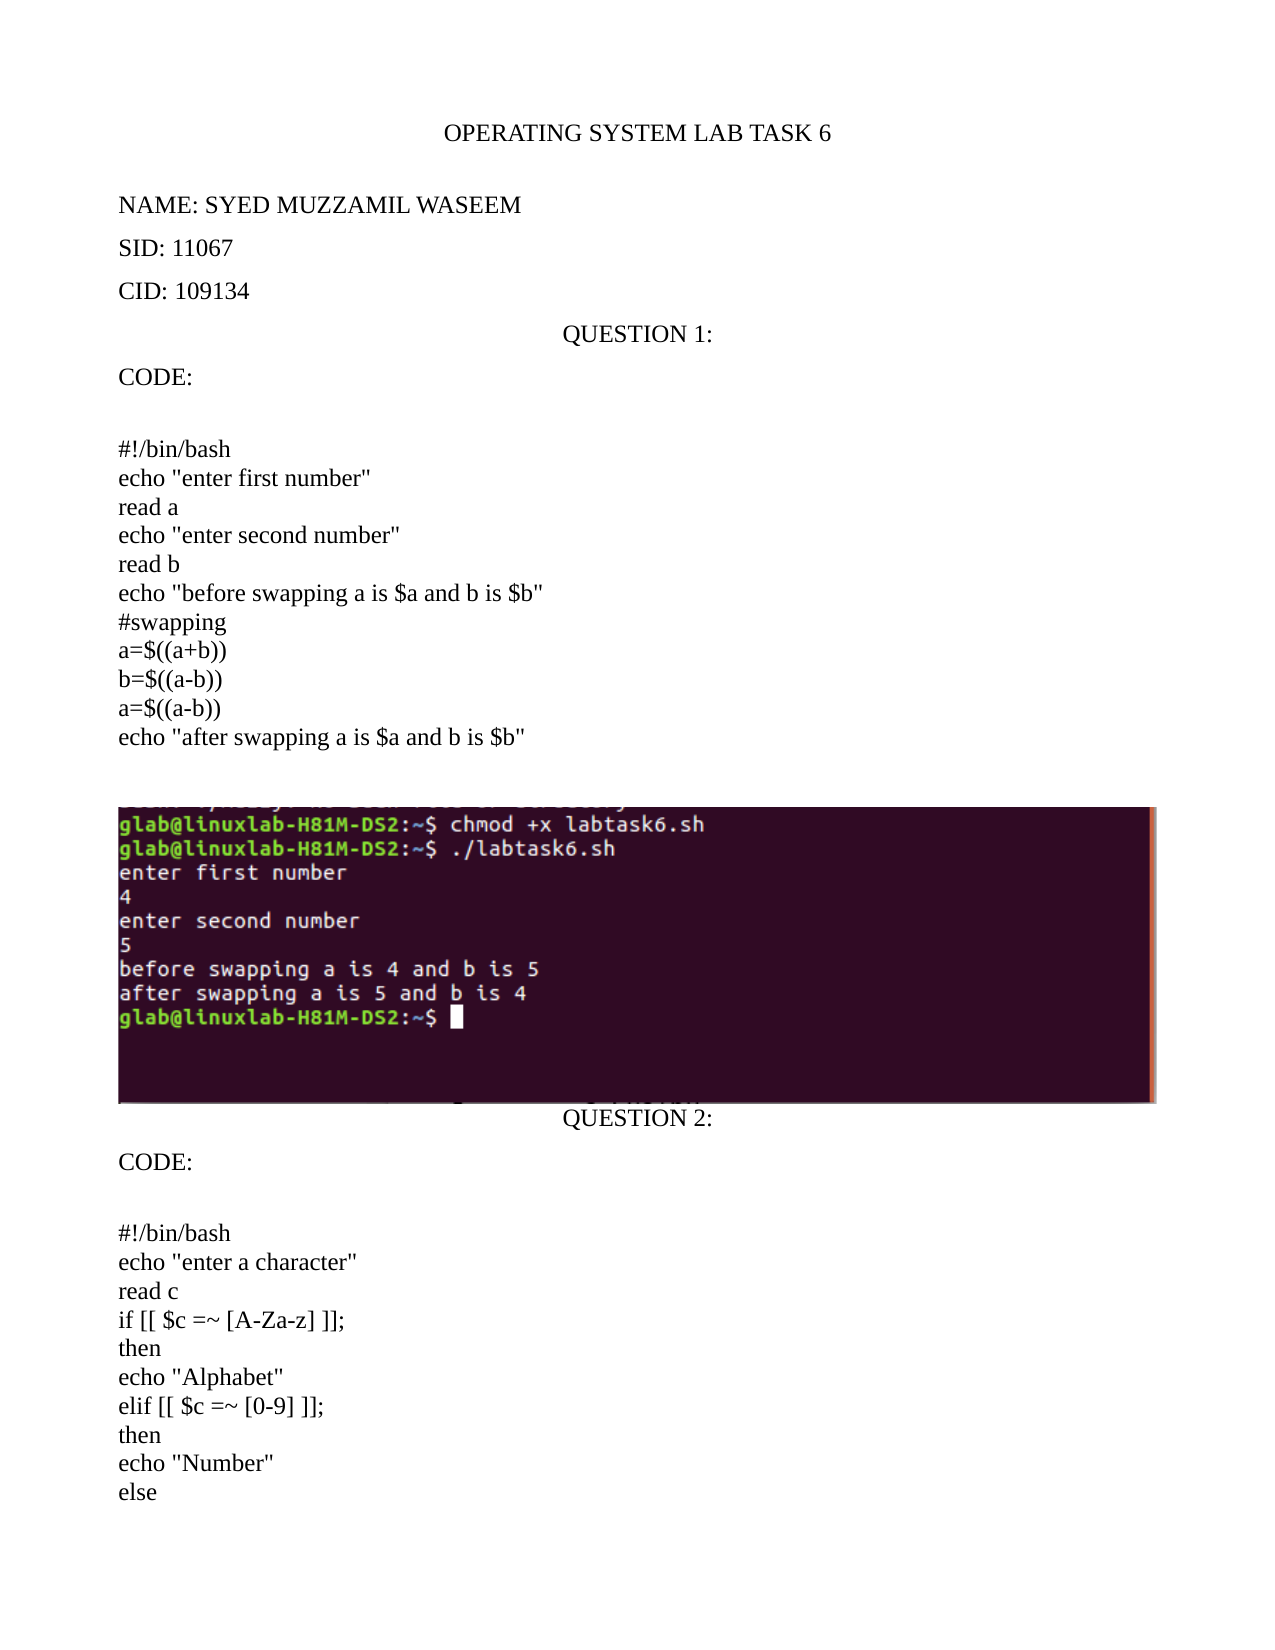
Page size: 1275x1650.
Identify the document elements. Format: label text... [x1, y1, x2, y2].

text #!/bin/bash [118, 434, 1157, 463]
text OPERATING SYSTEM LAB TASK 6 [118, 118, 1157, 147]
text else [118, 1477, 1157, 1506]
text CID: 109134 [118, 276, 1157, 305]
text echo "before swapping a is $a and b is $b" [118, 578, 1157, 607]
text echo "enter a character" [118, 1247, 1157, 1276]
text #!/bin/bash [118, 1218, 1157, 1247]
text b=$((a-b)) [118, 664, 1157, 693]
text read b [118, 549, 1157, 578]
text a=$((a+b)) [118, 636, 1157, 664]
text then [118, 1420, 1157, 1448]
text echo "Alphabet" [118, 1362, 1157, 1391]
text a=$((a-b)) [118, 693, 1157, 722]
text read c [118, 1276, 1157, 1305]
text echo "enter first number" [118, 463, 1157, 492]
text if [[ $c =~ [A-Za-z] ]]; [118, 1305, 1157, 1333]
text NAME: SYED MUZZAMIL WASEEM [118, 190, 1157, 219]
text #swapping [118, 607, 1157, 636]
text then [118, 1333, 1157, 1362]
text echo "enter second number" [118, 521, 1157, 549]
text elif [[ $c =~ [0-9] ]]; [118, 1391, 1157, 1420]
text QUESTION 1: [118, 319, 1157, 348]
text echo "Number" [118, 1448, 1157, 1477]
text CODE: [118, 362, 1157, 391]
text CODE: [118, 1147, 1157, 1175]
text QUESTION 2: [118, 1104, 1157, 1132]
text echo "after swapping a is $a and b is $b" [118, 722, 1157, 751]
text SID: 11067 [118, 233, 1157, 262]
text read a [118, 492, 1157, 521]
